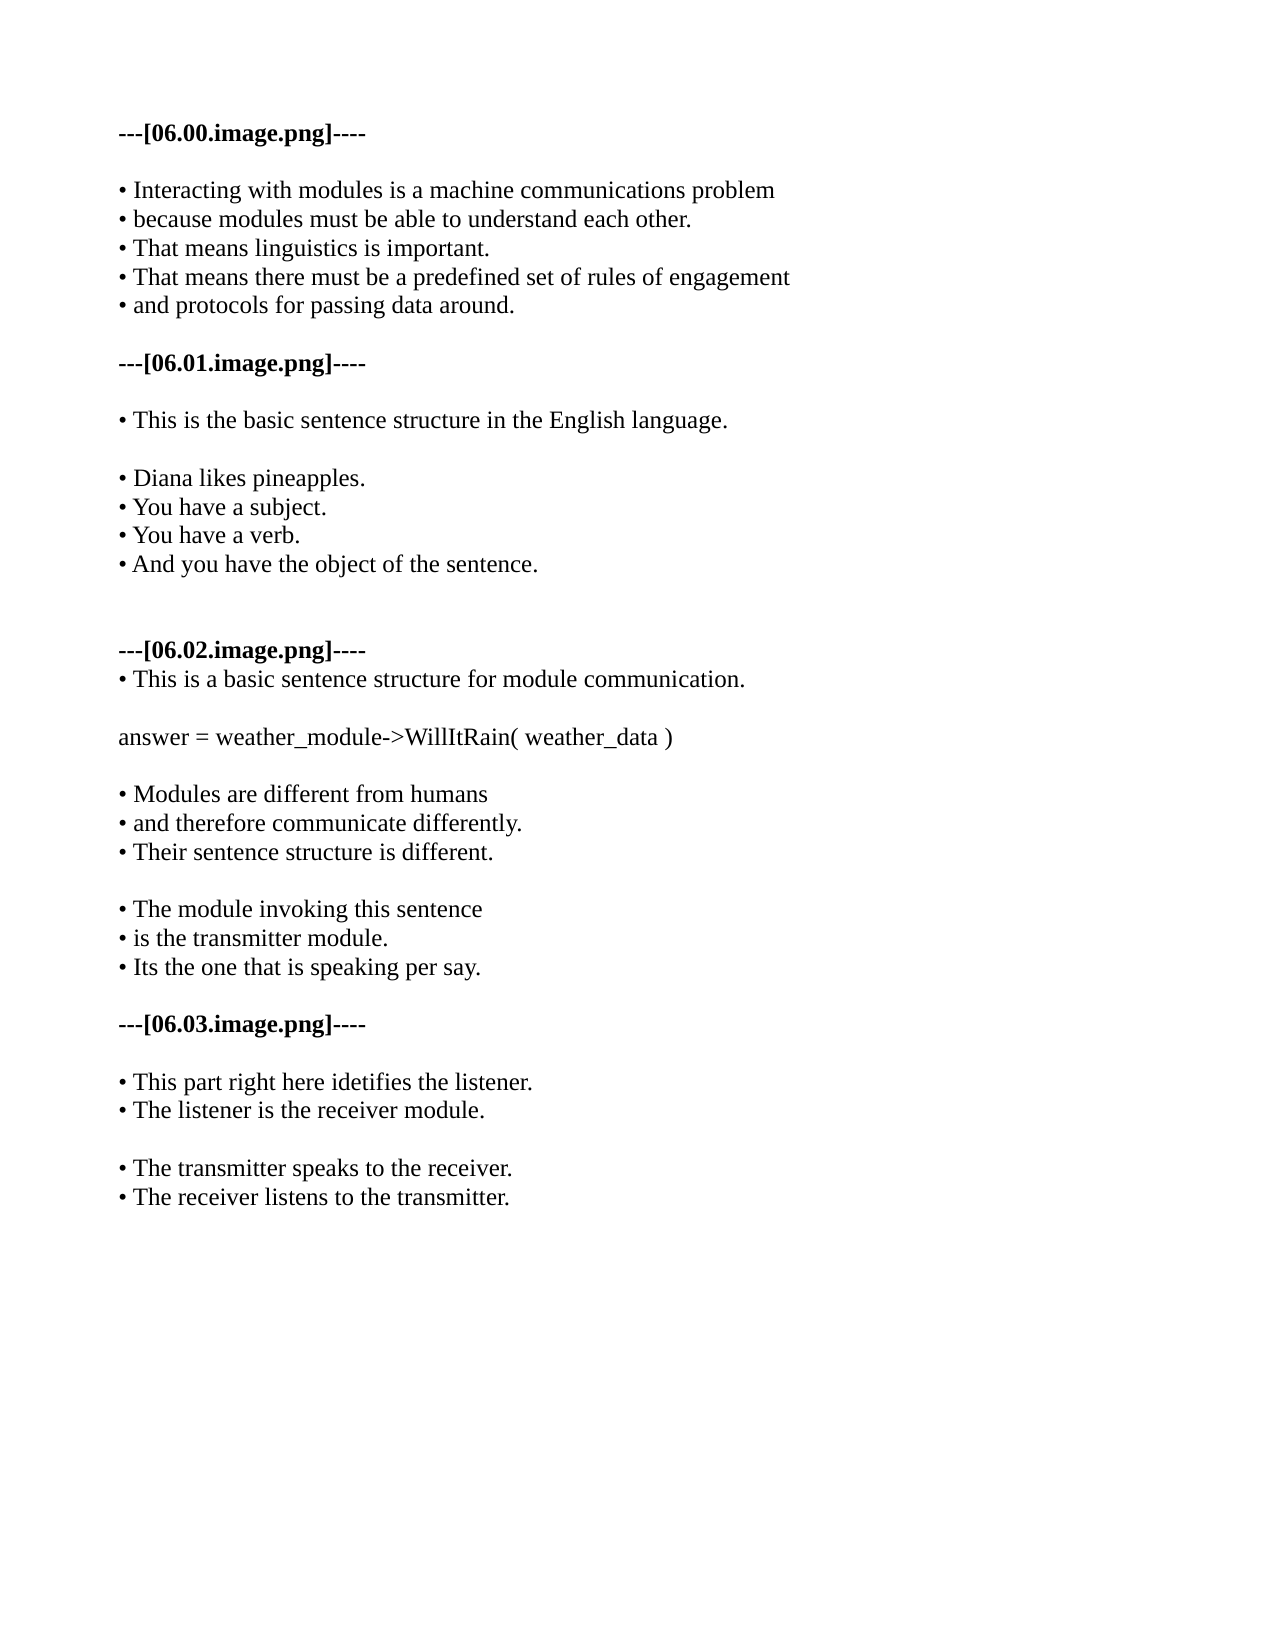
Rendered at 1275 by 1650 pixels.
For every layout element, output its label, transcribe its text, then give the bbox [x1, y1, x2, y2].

text • This is a basic sentence structure for module communication. [118, 664, 1157, 693]
text • is the transmitter module. [118, 923, 1157, 952]
text • That means linguistics is important. [118, 233, 1157, 262]
text ---[06.03.image.png]---- [118, 1009, 1157, 1038]
text • Diana likes pineapples. [118, 463, 1157, 492]
text • And you have the object of the sentence. [118, 549, 1157, 578]
text ---[06.00.image.png]---- [118, 118, 1157, 147]
text • The module invoking this sentence [118, 894, 1157, 923]
text • That means there must be a predefined set of rules of engagement [118, 262, 1157, 291]
text • and therefore communicate differently. [118, 808, 1157, 837]
text • Interacting with modules is a machine communications problem [118, 176, 1157, 204]
text • Modules are different from humans [118, 779, 1157, 808]
text ---[06.02.image.png]---- [118, 636, 1157, 664]
text • The transmitter speaks to the receiver. [118, 1153, 1157, 1182]
text • and protocols for passing data around. [118, 291, 1157, 319]
text ---[06.01.image.png]---- [118, 348, 1157, 377]
text • This is the basic sentence structure in the English language. [118, 406, 1157, 434]
text • because modules must be able to understand each other. [118, 204, 1157, 233]
text • You have a verb. [118, 521, 1157, 549]
text • Its the one that is speaking per say. [118, 952, 1157, 981]
text • The receiver listens to the transmitter. [118, 1182, 1157, 1211]
text • This part right here idetifies the listener. [118, 1067, 1157, 1096]
text • You have a subject. [118, 492, 1157, 521]
text • The listener is the receiver module. [118, 1096, 1157, 1124]
text answer = weather_module->WillItRain( weather_data ) [118, 722, 1157, 751]
text • Their sentence structure is different. [118, 837, 1157, 866]
